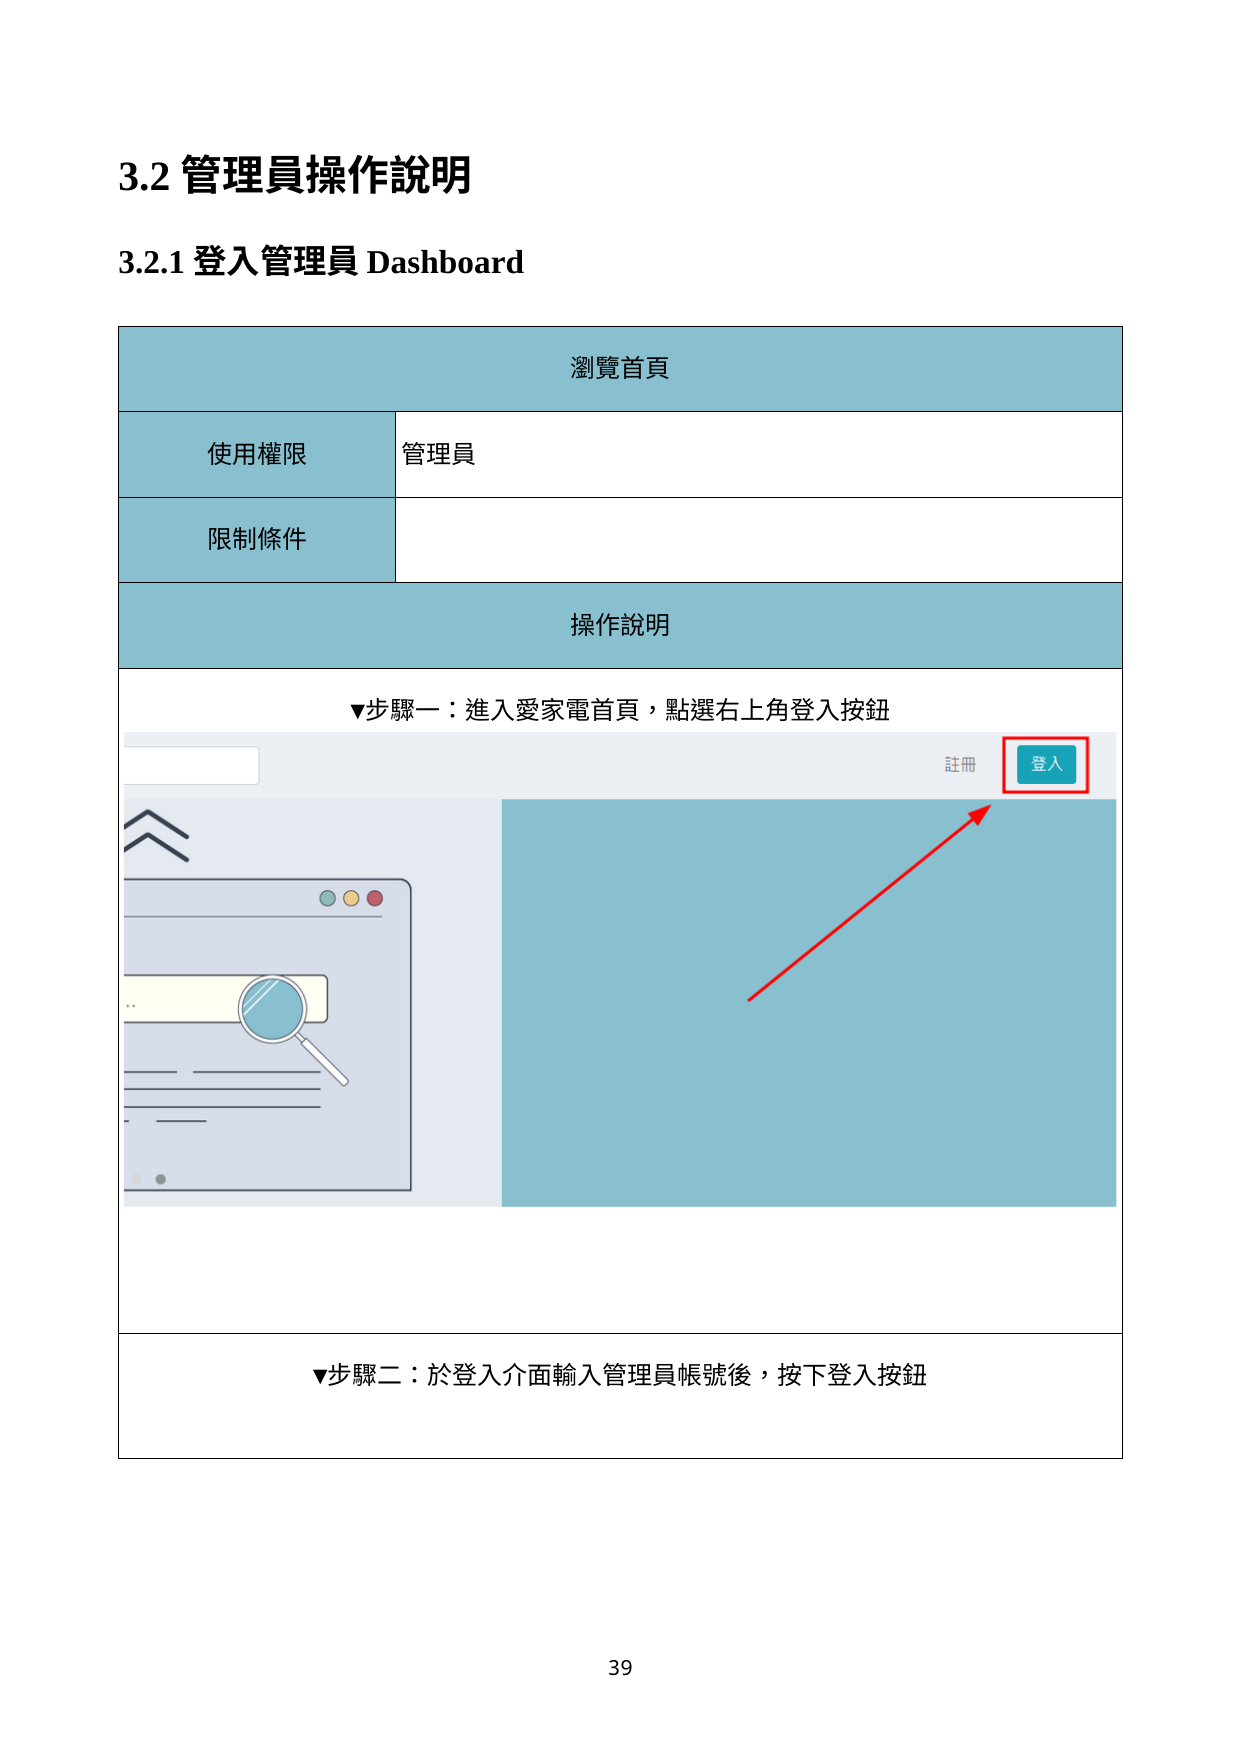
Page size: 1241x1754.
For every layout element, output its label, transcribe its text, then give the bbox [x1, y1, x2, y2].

subtitle 3.2 管理員操作說明 [118, 142, 1122, 202]
subtitle 3.2.1 登入管理員Dashboard [118, 235, 1122, 283]
table_cell ▼步驟一：進入愛家電首頁，點選右上角登入按鈕 [119, 669, 1122, 1333]
table_cell ▼步驟二：於登入介面輸入管理員帳號後，按下登入按鈕 [119, 1334, 1122, 1458]
table_cell 操作說明 [119, 583, 1122, 668]
table_cell [396, 498, 1122, 582]
table_cell 限制條件 [119, 498, 395, 582]
table_cell 管理員 [396, 412, 1122, 497]
picture [123, 732, 1117, 1268]
table_header 瀏覽首頁 [119, 327, 1122, 411]
table_cell 使用權限 [119, 412, 395, 497]
